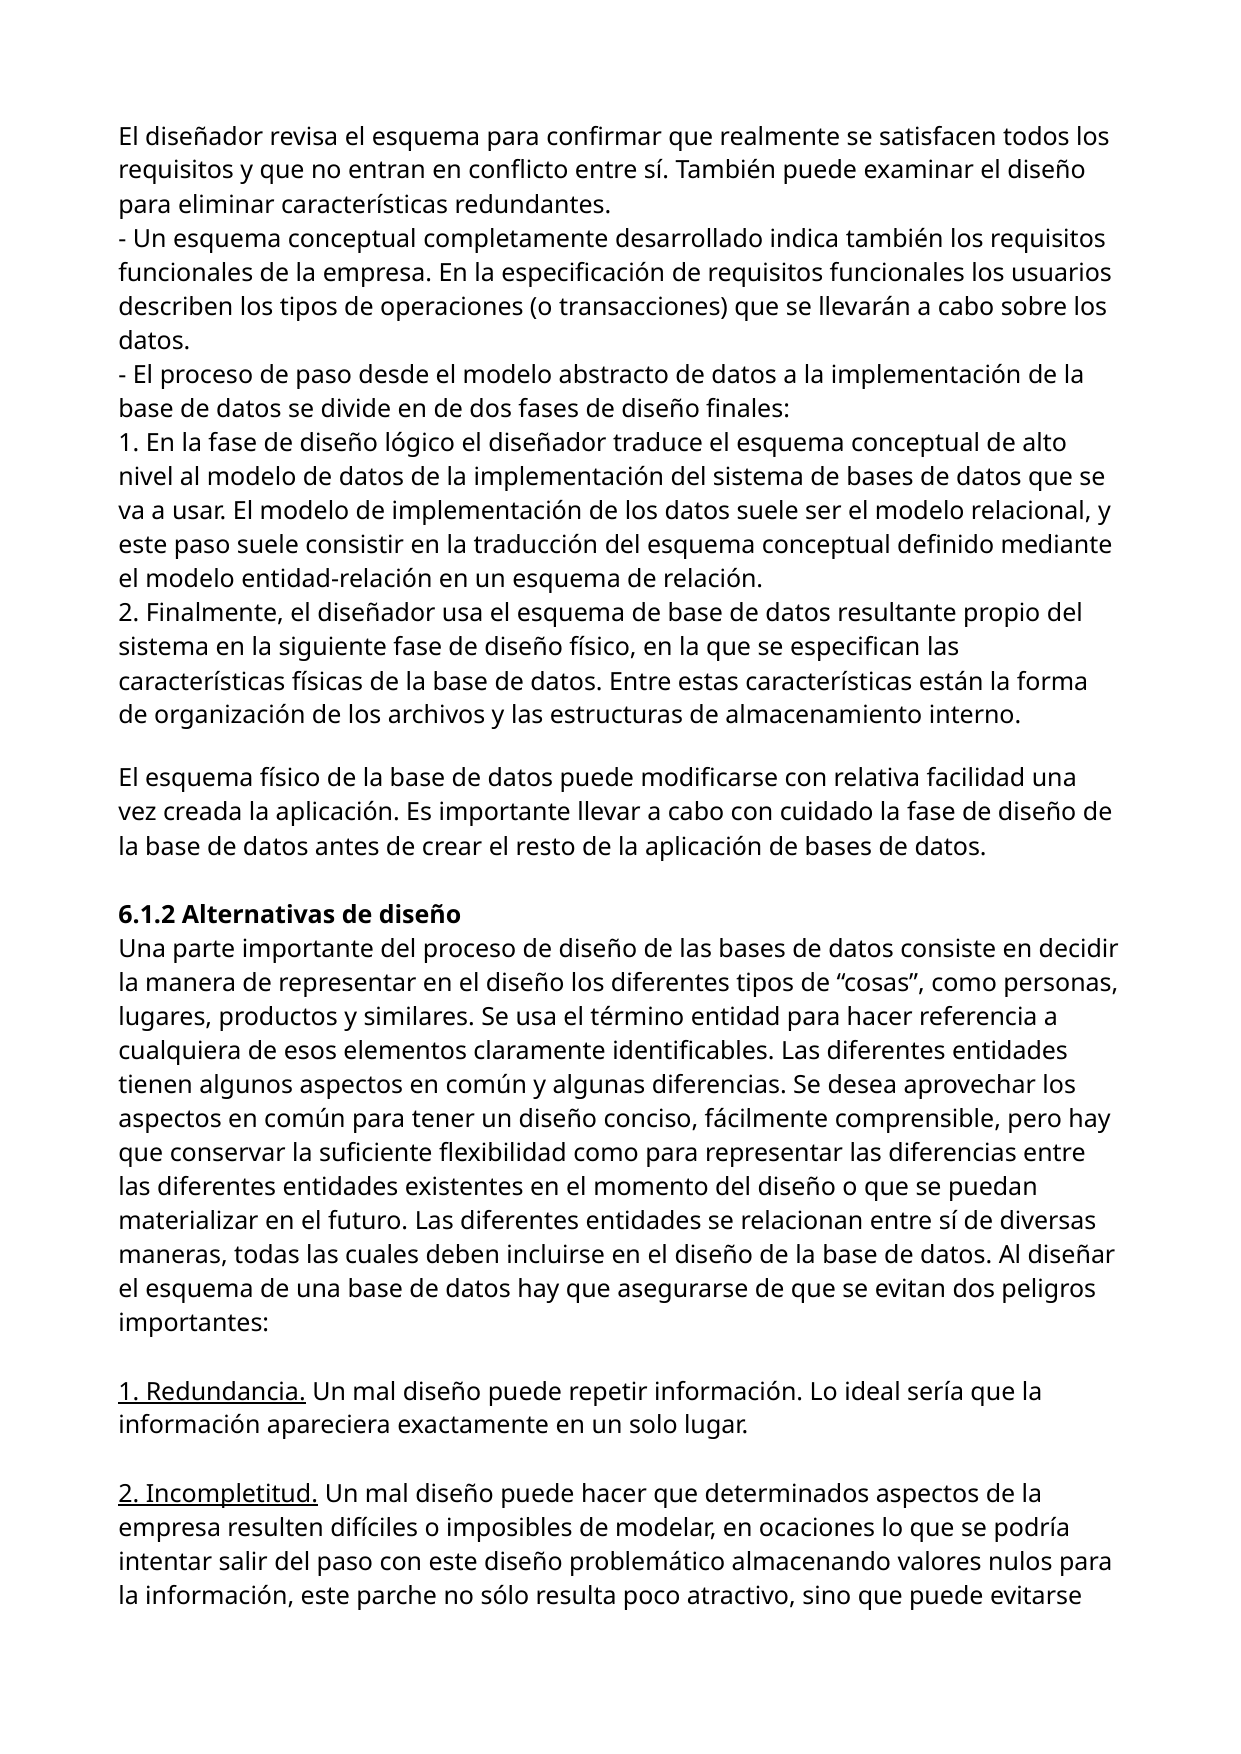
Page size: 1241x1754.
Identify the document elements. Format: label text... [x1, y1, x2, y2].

text El diseñador revisa el esquema para confirmar que realmente se satisfacen todos los requisitos y que no entran en conflicto entre sí. También puede examinar el diseño para eliminar características redundantes. - Un esquema conceptual completamente desarrollado indica también los requisitos funcionales de la empresa. En la especificación de requisitos funcionales los usuarios describen los tipos de operaciones (o transacciones) que se llevarán a cabo sobre los datos. - El proceso de paso desde el modelo abstracto de datos a la implementación de la base de datos se divide en de dos fases de diseño finales: 1. En la fase de diseño lógico el diseñador traduce el esquema conceptual de alto nivel al modelo de datos de la implementación del sistema de bases de datos que se va a usar. El modelo de implementación de los datos suele ser el modelo relacional, y este paso suele consistir en la traducción del esquema conceptual definido mediante el modelo entidad-relación en un esquema de relación. 2. Finalmente, el diseñador usa el esquema de base de datos resultante propio del sistema en la siguiente fase de diseño físico, en la que se especifican las características físicas de la base de datos. Entre estas características están la forma de organización de los archivos y las estructuras de almacenamiento interno. [118, 118, 1122, 760]
text El esquema físico de la base de datos puede modificarse con relativa facilidad una vez creada la aplicación. Es importante llevar a cabo con cuidado la fase de diseño de la base de datos antes de crear el resto de la aplicación de bases de datos. 6.1.2 Alternativas de diseño Una parte importante del proceso de diseño de las bases de datos consiste en decidir la manera de representar en el diseño los diferentes tipos de “cosas”, como personas, lugares, productos y similares. Se usa el término entidad para hacer referencia a cualquiera de esos elementos claramente identificables. Las diferentes entidades tienen algunos aspectos en común y algunas diferencias. Se desea aprovechar los aspectos en común para tener un diseño conciso, fácilmente comprensible, pero hay que conservar la suficiente flexibilidad como para representar las diferencias entre las diferentes entidades existentes en el momento del diseño o que se puedan materializar en el futuro. Las diferentes entidades se relacionan entre sí de diversas maneras, todas las cuales deben incluirse en el diseño de la base de datos. Al diseñar el esquema de una base de datos hay que asegurarse de que se evitan dos peligros importantes: 1. Redundancia. Un mal diseño puede repetir información. Lo ideal sería que la información apareciera exactamente en un solo lugar. 2. Incompletitud. Un mal diseño puede hacer que determinados aspectos de la empresa resulten difíciles o imposibles de modelar, en ocaciones lo que se podría intentar salir del paso con este diseño problemático almacenando valores nulos para la información, este parche no sólo resulta poco atractivo, sino que puede evitarse [118, 760, 1122, 1612]
